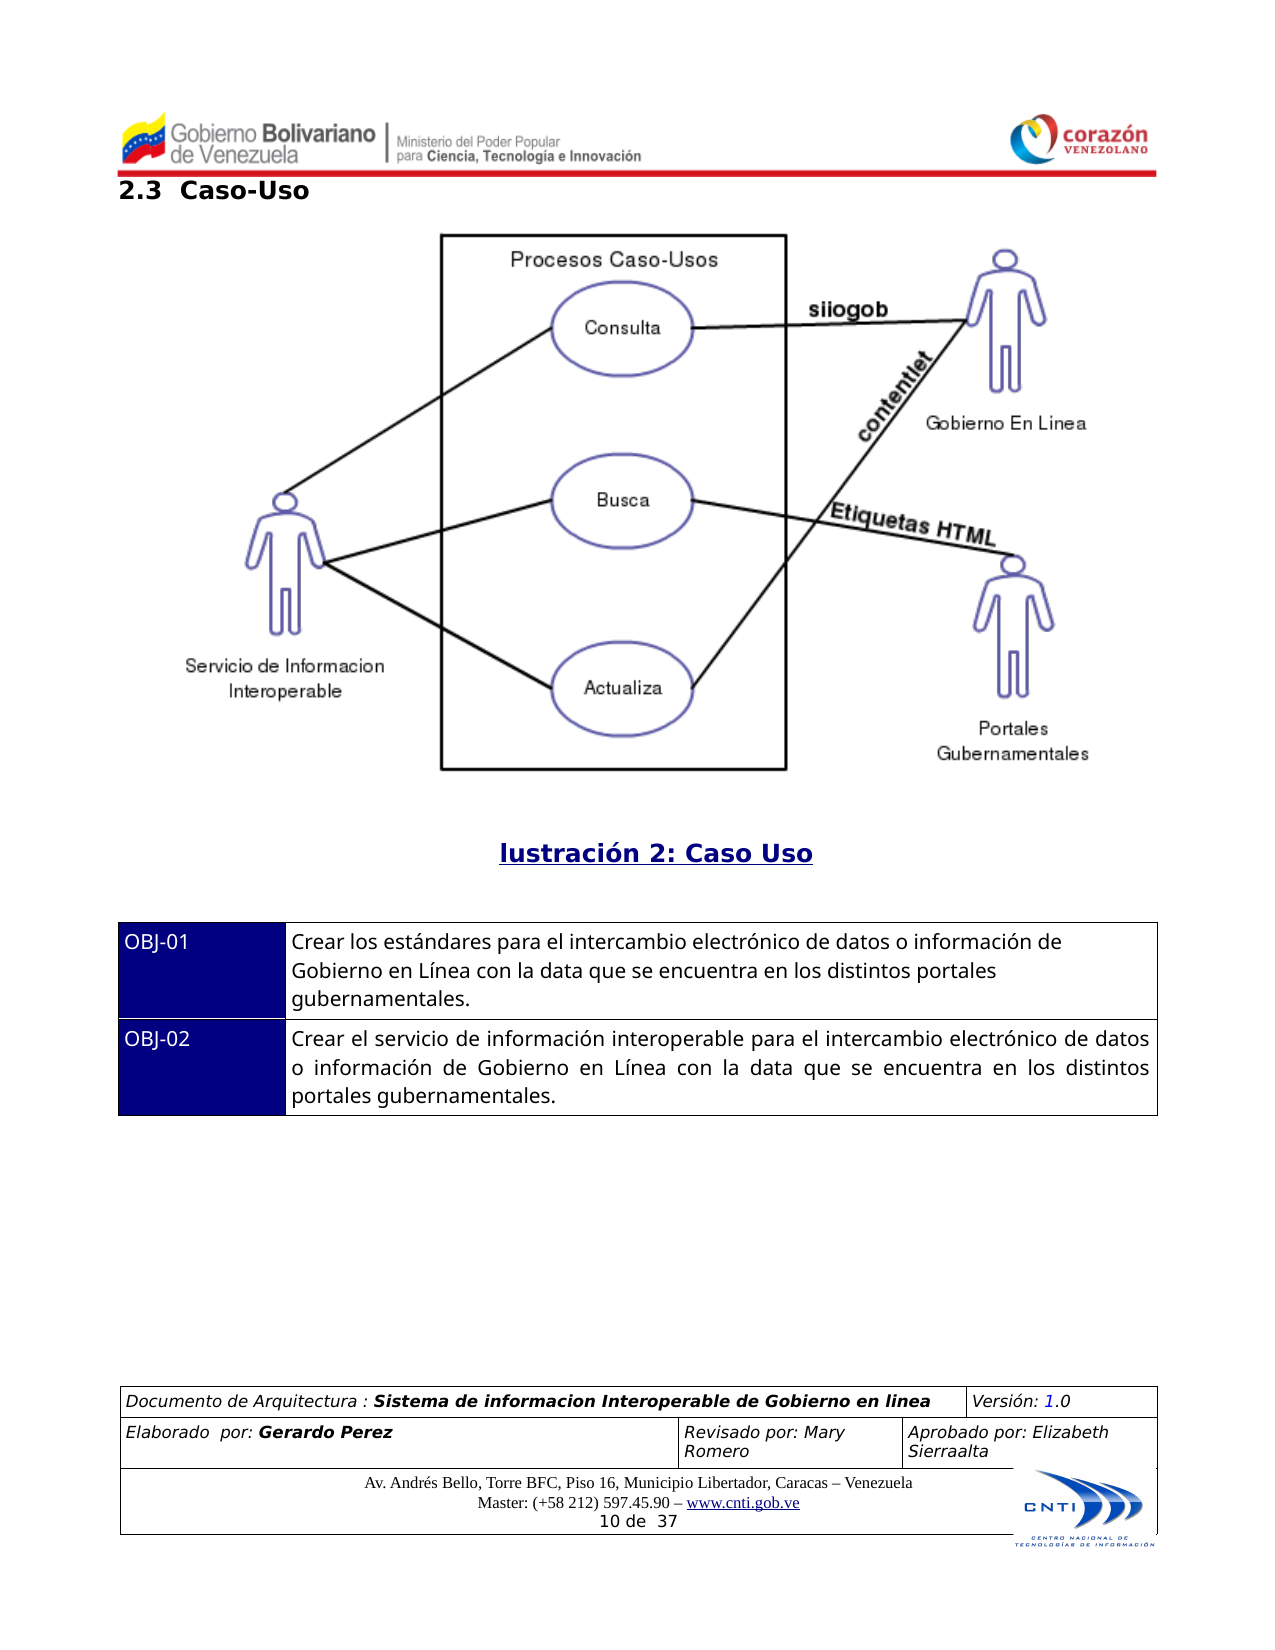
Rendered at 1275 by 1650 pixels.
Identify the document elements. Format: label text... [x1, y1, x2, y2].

picture [171, 218, 1104, 786]
table_header Crear los estándares para el intercambio electrónico de datos o información de Gobierno en Línea con la data que se encuentra en los distintos portales gubernamentales. [286, 923, 1157, 1018]
picture [117, 107, 1157, 177]
picture [1013, 1468, 1156, 1548]
subtitle 2.3 Caso-Uso [118, 177, 1157, 206]
text lustración 2: Caso Uso [156, 839, 1157, 868]
table_cell OBJ-02 [119, 1020, 285, 1115]
table_cell Crear el servicio de información interoperable para el intercambio electrónico de datos o información de Gobierno en Línea con la data que se encuentra en los distintos portales gubernamentales. [286, 1020, 1157, 1115]
table_header OBJ-01 [119, 923, 285, 1018]
